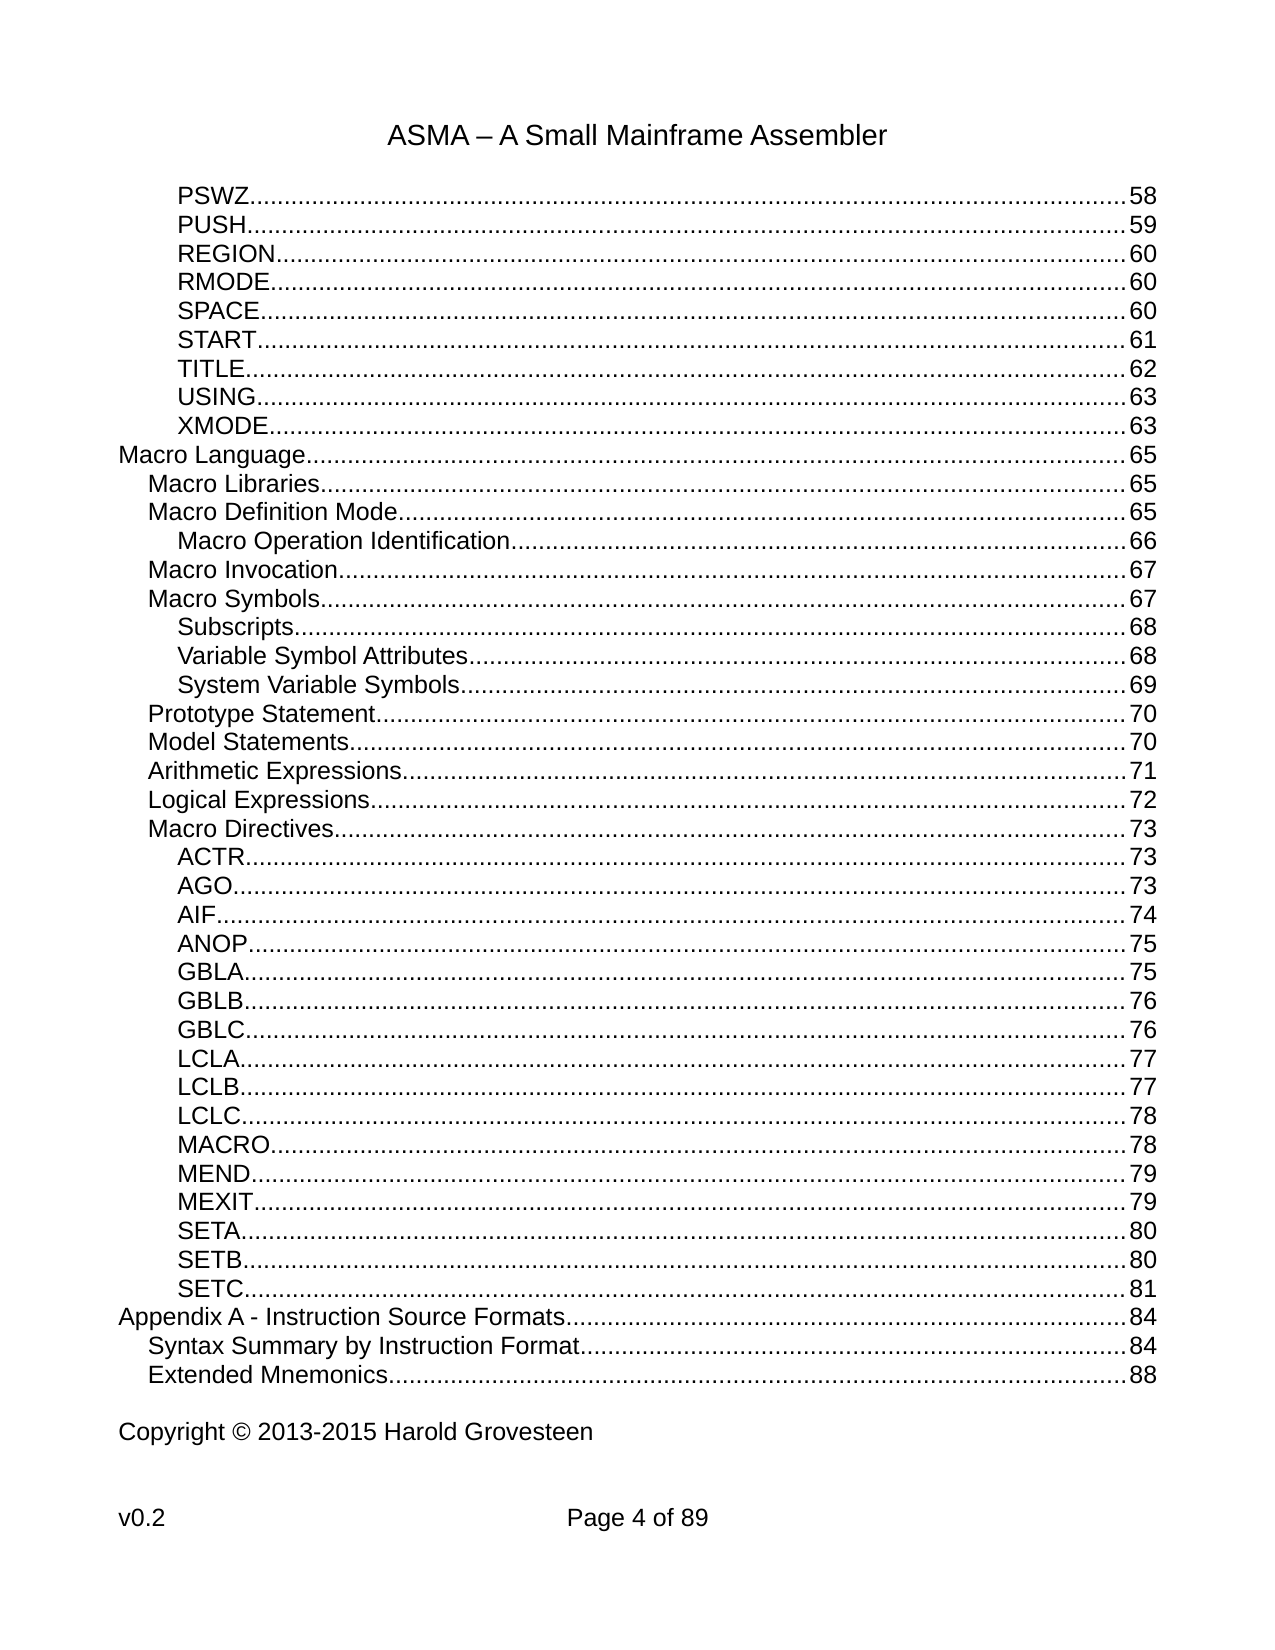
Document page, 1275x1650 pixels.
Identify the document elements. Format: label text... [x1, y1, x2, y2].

text SPACE 60 [177, 296, 1157, 325]
text Extended Mnemonics 88 [148, 1360, 1157, 1389]
text XMODE 63 [177, 411, 1157, 440]
text SETA 80 [177, 1216, 1157, 1245]
text PUSH 59 [177, 210, 1157, 239]
text Model Statements 70 [148, 727, 1157, 756]
text GBLA 75 [177, 957, 1157, 986]
text System Variable Symbols 69 [177, 670, 1157, 699]
text Prototype Statement 70 [148, 699, 1157, 727]
text LCLC 78 [177, 1101, 1157, 1130]
text Macro Symbols 67 [148, 584, 1157, 612]
text AIF 74 [177, 900, 1157, 929]
text Logical Expressions 72 [148, 785, 1157, 814]
text Macro Directives 73 [148, 814, 1157, 842]
text LCLB 77 [177, 1072, 1157, 1101]
text USING 63 [177, 382, 1157, 411]
text Macro Libraries 65 [148, 469, 1157, 497]
text ACTR 73 [177, 842, 1157, 871]
text Appendix A - Instruction Source Formats 84 [118, 1302, 1157, 1331]
text REGION 60 [177, 239, 1157, 267]
text SETC 81 [177, 1274, 1157, 1302]
text RMODE 60 [177, 267, 1157, 296]
text Macro Definition Mode 65 [148, 497, 1157, 526]
text Macro Invocation 67 [148, 555, 1157, 584]
text MEXIT 79 [177, 1187, 1157, 1216]
text MACRO 78 [177, 1130, 1157, 1159]
text Copyright © 2013-2015 Harold Grovesteen [118, 1417, 1157, 1446]
text GBLC 76 [177, 1015, 1157, 1044]
text Macro Operation Identification 66 [177, 526, 1157, 555]
text MEND 79 [177, 1159, 1157, 1187]
text LCLA 77 [177, 1044, 1157, 1072]
text START 61 [177, 325, 1157, 354]
text Syntax Summary by Instruction Format 84 [148, 1331, 1157, 1360]
text AGO 73 [177, 871, 1157, 900]
text ANOP 75 [177, 929, 1157, 957]
text SETB 80 [177, 1245, 1157, 1274]
text Variable Symbol Attributes 68 [177, 641, 1157, 670]
text PSWZ 58 [177, 181, 1157, 210]
text GBLB 76 [177, 986, 1157, 1015]
text Arithmetic Expressions 71 [148, 756, 1157, 785]
text Macro Language 65 [118, 440, 1157, 469]
text TITLE 62 [177, 354, 1157, 382]
text Subscripts 68 [177, 612, 1157, 641]
